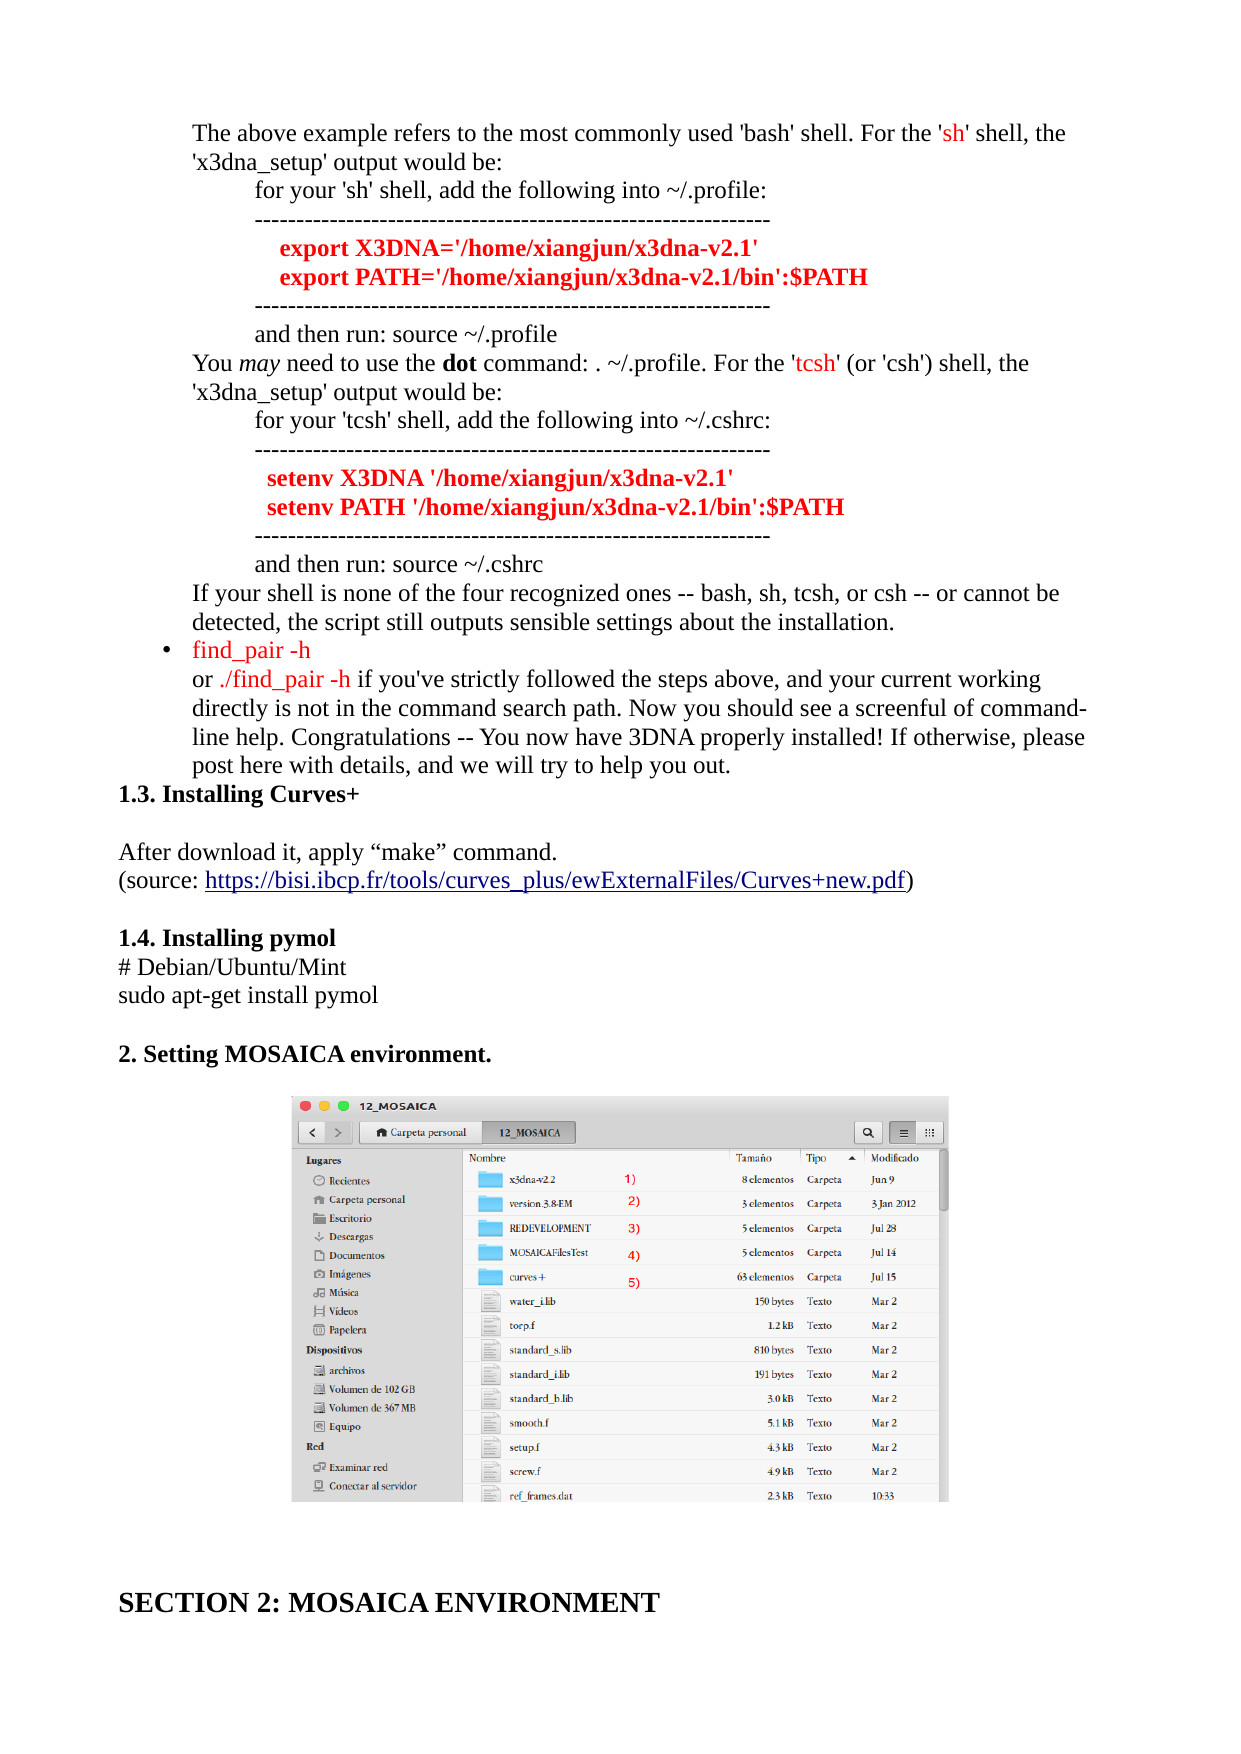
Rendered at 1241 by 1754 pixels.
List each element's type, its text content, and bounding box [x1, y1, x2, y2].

text 1.4. Installing pymol [118, 923, 1122, 952]
picture [291, 1096, 949, 1502]
list -------------------------------------------------------------- [162, 291, 1122, 319]
list -------------------------------------------------------------- [162, 521, 1122, 549]
list for your 'sh' shell, add the following into ~/.profile: [162, 176, 1122, 204]
list and then run: source ~/.profile [162, 319, 1122, 348]
list If your shell is none of the four recognized ones -- bash, sh, tcsh, or csh -- or cannot be detected, the script still outputs sensible settings about the installation. [162, 578, 1122, 636]
list -------------------------------------------------------------- [162, 204, 1122, 233]
list and then run: source ~/.cshrc [162, 549, 1122, 578]
list export X3DNA='/home/xiangjun/x3dna-v2.1' [162, 233, 1122, 262]
list -------------------------------------------------------------- [162, 434, 1122, 463]
text (source: https://bisi.ibcp.fr/tools/curves_plus/ewExternalFiles/Curves+new.pdf) [118, 866, 1122, 894]
list setenv PATH '/home/xiangjun/x3dna-v2.1/bin':$PATH [162, 492, 1122, 521]
list find_pair -h or ./find_pair -h if you've strictly followed the steps above, and your current working directly is not in the command search path. Now you should see a screenful of command-line help. Congratulations -- You now have 3DNA properly installed! If otherwise, please post here with details, and we will try to help you out. [162, 636, 1122, 779]
list for your 'tcsh' shell, add the following into ~/.cshrc: [162, 406, 1122, 434]
text After download it, apply “make” command. [118, 837, 1122, 866]
list You may need to use the dot command: . ~/.profile. For the 'tcsh' (or 'csh') shell, the 'x3dna_setup' output would be: [162, 348, 1122, 406]
list The above example refers to the most commonly used 'bash' shell. For the 'sh' shell, the 'x3dna_setup' output would be: [162, 118, 1122, 176]
list setenv X3DNA '/home/xiangjun/x3dna-v2.1' [162, 463, 1122, 492]
text 2. Setting MOSAICA environment. [118, 1039, 1122, 1068]
text sudo apt-get install pymol [118, 981, 1122, 1009]
text SECTION 2: MOSAICA ENVIRONMENT [118, 1585, 1122, 1619]
text # Debian/Ubuntu/Mint [118, 952, 1122, 981]
list export PATH='/home/xiangjun/x3dna-v2.1/bin':$PATH [162, 262, 1122, 291]
text 1.3. Installing Curves+ [118, 779, 1122, 808]
